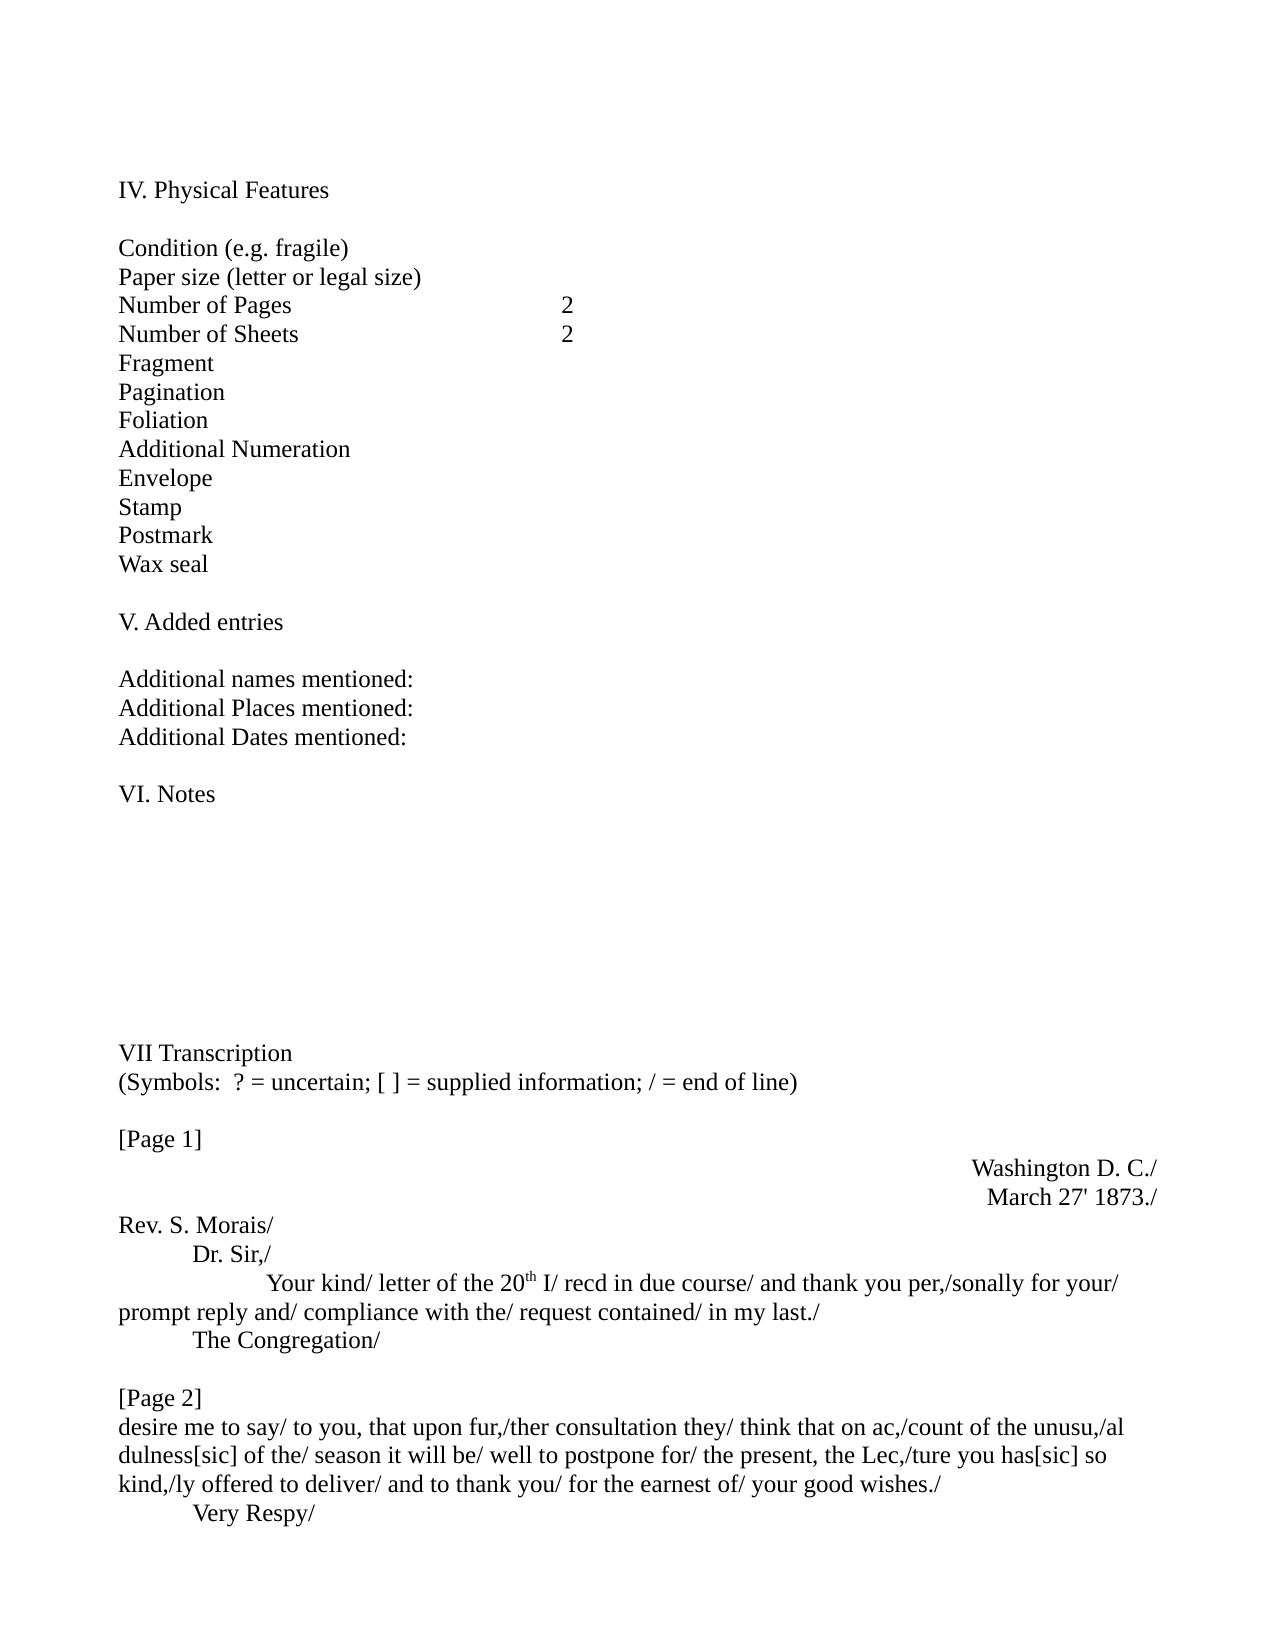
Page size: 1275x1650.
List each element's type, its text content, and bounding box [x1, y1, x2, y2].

text Foliation [118, 406, 1157, 434]
text The Congregation/ [118, 1326, 1157, 1354]
text Fragment [118, 348, 1157, 377]
text IV. Physical Features [118, 176, 1157, 204]
text VI. Notes [118, 779, 1157, 808]
text [Page 1] [118, 1124, 1157, 1153]
text Additional Numeration [118, 434, 1157, 463]
text Rev. S. Morais/ [118, 1211, 1157, 1239]
text Stamp [118, 492, 1157, 521]
text Your kind/ letter of the 20th I/ recd in due course/ and thank you per,/sonally for your/ prompt reply and/ compliance with the/ request contained/ in my last./ [118, 1268, 1157, 1326]
text Washington D. C./ [118, 1153, 1157, 1182]
text Number of Pages 2 [118, 291, 1157, 319]
text Paper size (letter or legal size) [118, 262, 1157, 291]
text Very Respy/ [118, 1498, 1157, 1527]
text Pagination [118, 377, 1157, 406]
text Additional Dates mentioned: [118, 722, 1157, 751]
text March 27' 1873./ [118, 1182, 1157, 1211]
text Wax seal [118, 549, 1157, 578]
text Envelope [118, 463, 1157, 492]
text desire me to say/ to you, that upon fur,/ther consultation they/ think that on ac,/count of the unusu,/al dulness[sic] of the/ season it will be/ well to postpone for/ the present, the Lec,/ture you has[sic] so kind,/ly offered to deliver/ and to thank you/ for the earnest of/ your good wishes./ [118, 1412, 1157, 1498]
text Postma rk [118, 521, 1157, 549]
text Additional Places mentioned: [118, 693, 1157, 722]
text VII Transcription [118, 1038, 1157, 1067]
text [Page 2] [118, 1383, 1157, 1412]
text Condition (e.g. fragile) [118, 233, 1157, 262]
text (Symbols: ? = uncertain; [ ] = supplied information; / = end of line) [118, 1067, 1157, 1096]
text Number of Sheets 2 [118, 319, 1157, 348]
text Additional names mentioned: [118, 664, 1157, 693]
text V. Added entries [118, 607, 1157, 636]
text Dr. Sir,/ [118, 1239, 1157, 1268]
